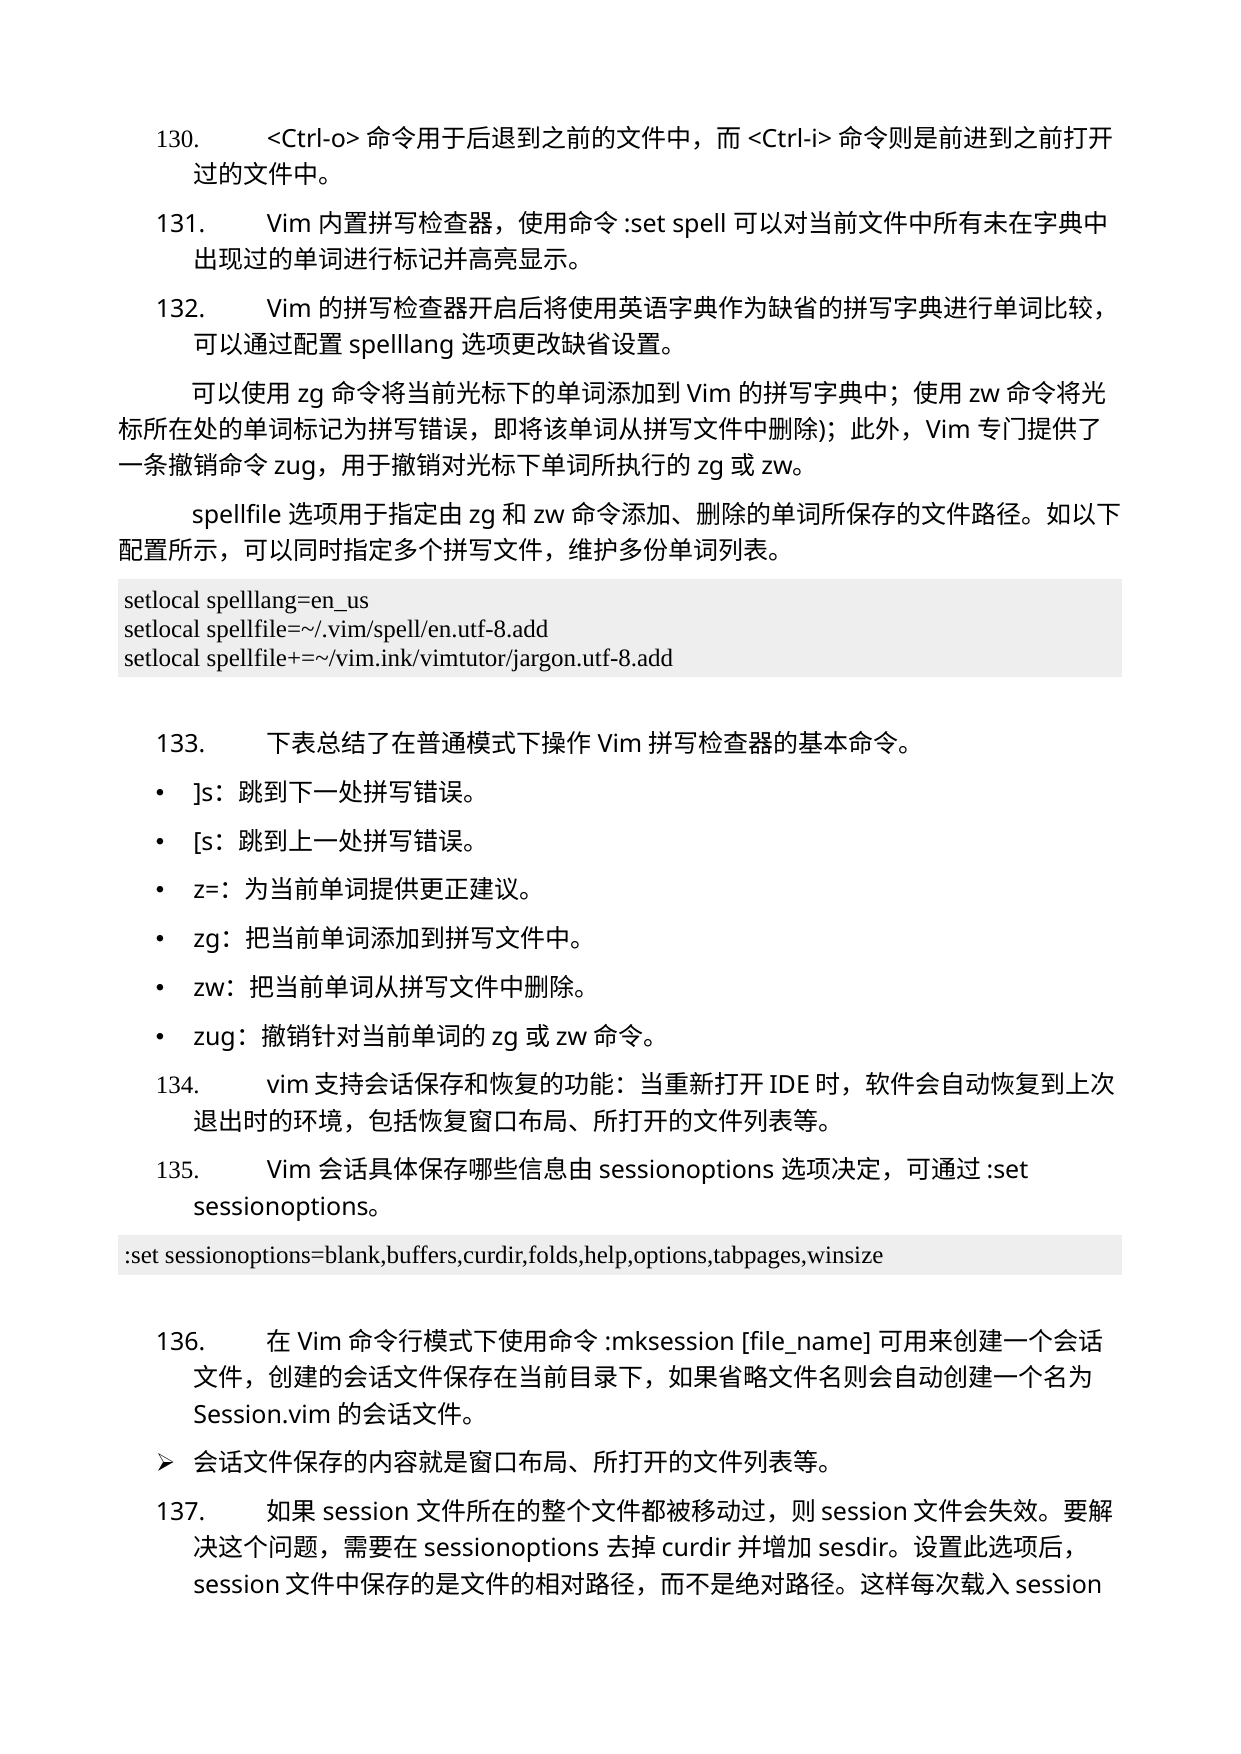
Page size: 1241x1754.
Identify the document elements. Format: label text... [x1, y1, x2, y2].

list zw：把当前单词从拼写文件中删除。 [156, 967, 1122, 1004]
list 如果 session 文件所在的整个文件都被移动过，则session文件会失效。要解决这个问题，需要在 sessionoptions 去掉 curdir 并增加 sesdir。设置此选项后，session文件中保存的是文件的相对路径，而不是绝对路径。这样每次载入session [156, 1492, 1122, 1600]
list 会话文件保存的内容就是窗口布局、所打开的文件列表等。 [156, 1443, 1122, 1479]
list zg：把当前单词添加到拼写文件中。 [156, 919, 1122, 955]
text 可以使用 zg 命令将当前光标下的单词添加到 Vim 的拼写字典中；使用 zw 命令将光标所在处的单词标记为拼写错误，即将该单词从拼写文件中删除)；此外，Vim 专门提供了一条撤销命令 zug，用于撤销对光标下单词所执行的 zg 或 zw。 [118, 373, 1122, 482]
text spellfile 选项用于指定由 zg 和 zw 命令添加、删除的单词所保存的文件路径。如以下配置所示，可以同时指定多个拼写文件，维护多份单词列表。 [118, 494, 1122, 567]
list ]s：跳到下一处拼写错误。 [156, 772, 1122, 809]
list [s：跳到上一处拼写错误。 [156, 821, 1122, 857]
list Vim 内置拼写检查器，使用命令 :set spell 可以对当前文件中所有未在字典中出现过的单词进行标记并高亮显示。 [156, 203, 1122, 276]
list Vim 会话具体保存哪些信息由 sessionoptions 选项决定，可通过 :set sessionoptions。 [156, 1150, 1122, 1222]
list Vim 的拼写检查器开启后将使用英语字典作为缺省的拼写字典进行单词比较，可以通过配置 spelllang 选项更改缺省设置。 [156, 288, 1122, 361]
list <Ctrl-o> 命令用于后退到之前的文件中，而 <Ctrl-i> 命令则是前进到之前打开过的文件中。 [156, 118, 1122, 191]
list 下表总结了在普通模式下操作 Vim 拼写检查器的基本命令。 [156, 724, 1122, 760]
list 在 Vim 命令行模式下使用命令 :mksession [file_name] 可用来创建一个会话文件，创建的会话文件保存在当前目录下，如果省略文件名则会自动创建一个名为 Session.vim 的会话文件。 [156, 1322, 1122, 1430]
list vim支持会话保存和恢复的功能：当重新打开IDE时，软件会自动恢复到上次退出时的环境，包括恢复窗口布局、所打开的文件列表等。 [156, 1065, 1122, 1137]
list zug：撤销针对当前单词的 zg 或 zw 命令。 [156, 1016, 1122, 1052]
list z=：为当前单词提供更正建议。 [156, 870, 1122, 906]
table_header setlocal spelllang=en_us setlocal spellfile=~/.vim/spell/en.utf-8.add setlocal spellfile+=~/vim.ink/vimtutor/jargon.utf-8.add [118, 579, 1122, 677]
table_header :set sessionoptions=blank,buffers,curdir,folds,help,options,tabpages,winsize [118, 1235, 1122, 1275]
